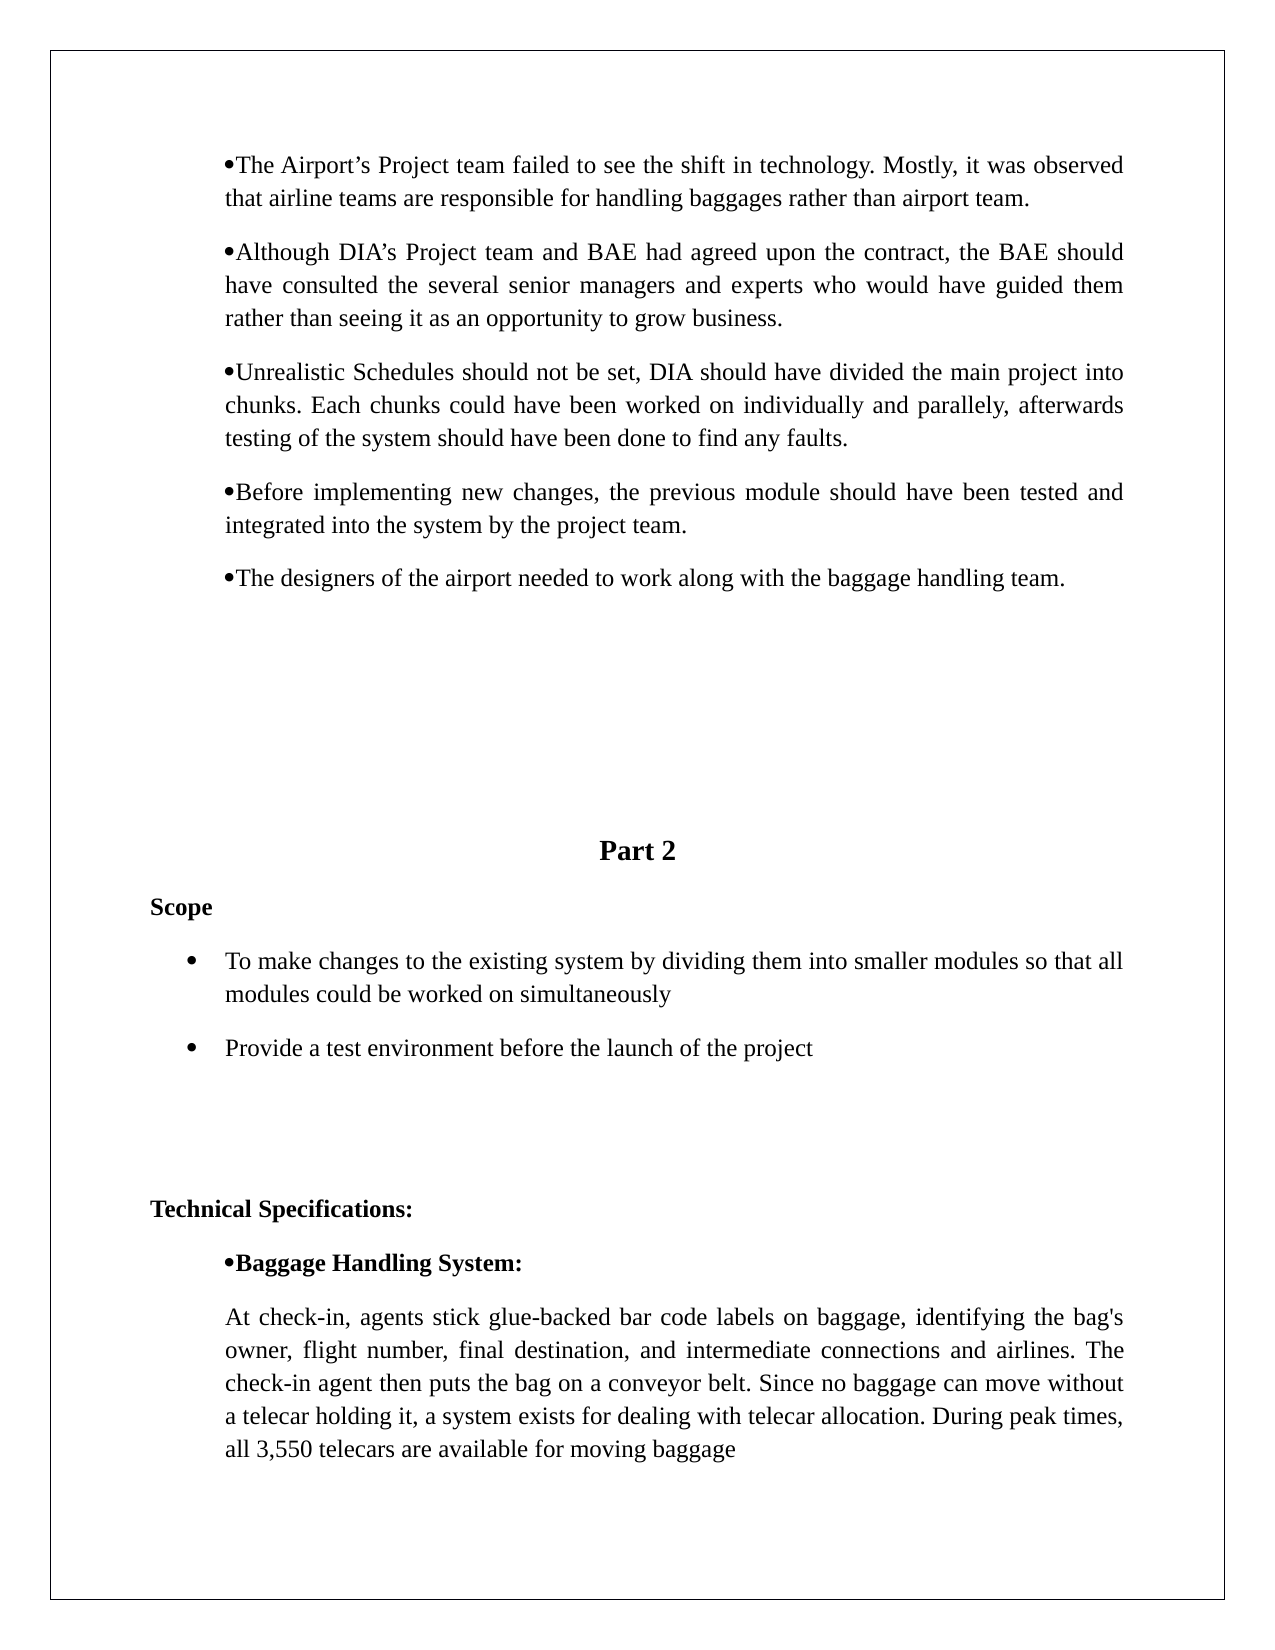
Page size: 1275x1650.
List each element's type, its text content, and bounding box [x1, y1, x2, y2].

list Provide a test environment before the launch of the project [187, 1033, 1125, 1062]
text Part 2 [150, 833, 1125, 866]
list Unrealistic Schedules should not be set, DIA should have divided the main project into chunks. Each chunks could have been worked on individually and parallely, afterwards testing of the system should have been done to find any faults. [225, 357, 1125, 452]
text Technical Specifications: [150, 1194, 1125, 1223]
list To make changes to the existing system by dividing them into smaller modules so that all modules could be worked on simultaneously [187, 946, 1125, 1008]
text Scope [150, 892, 1125, 921]
list Although DIA’s Project team and BAE had agreed upon the contract, the BAE should have consulted the several senior managers and experts who would have guided them rather than seeing it as an opportunity to grow business. [225, 237, 1125, 332]
list Baggage Handling System: [225, 1248, 1125, 1277]
list Before implementing new changes, the previous module should have been tested and integrated into the system by the project team. [225, 477, 1125, 538]
list The designers of the airport needed to work along with the baggage handling team. [225, 563, 1125, 592]
list The Airport’s Project team failed to see the shift in technology. Mostly, it was observed that airline teams are responsible for handling baggages rather than airport team. [225, 150, 1125, 212]
list At check-in, agents stick glue-backed bar code labels on baggage, identifying the bag's owner, flight number, final destination, and intermediate connections and airlines. The check-in agent then puts the bag on a conveyor belt. Since no baggage can move without a telecar holding it, a system exists for dealing with telecar allocation. During peak times, all 3,550 telecars are available for moving baggage [225, 1302, 1125, 1463]
